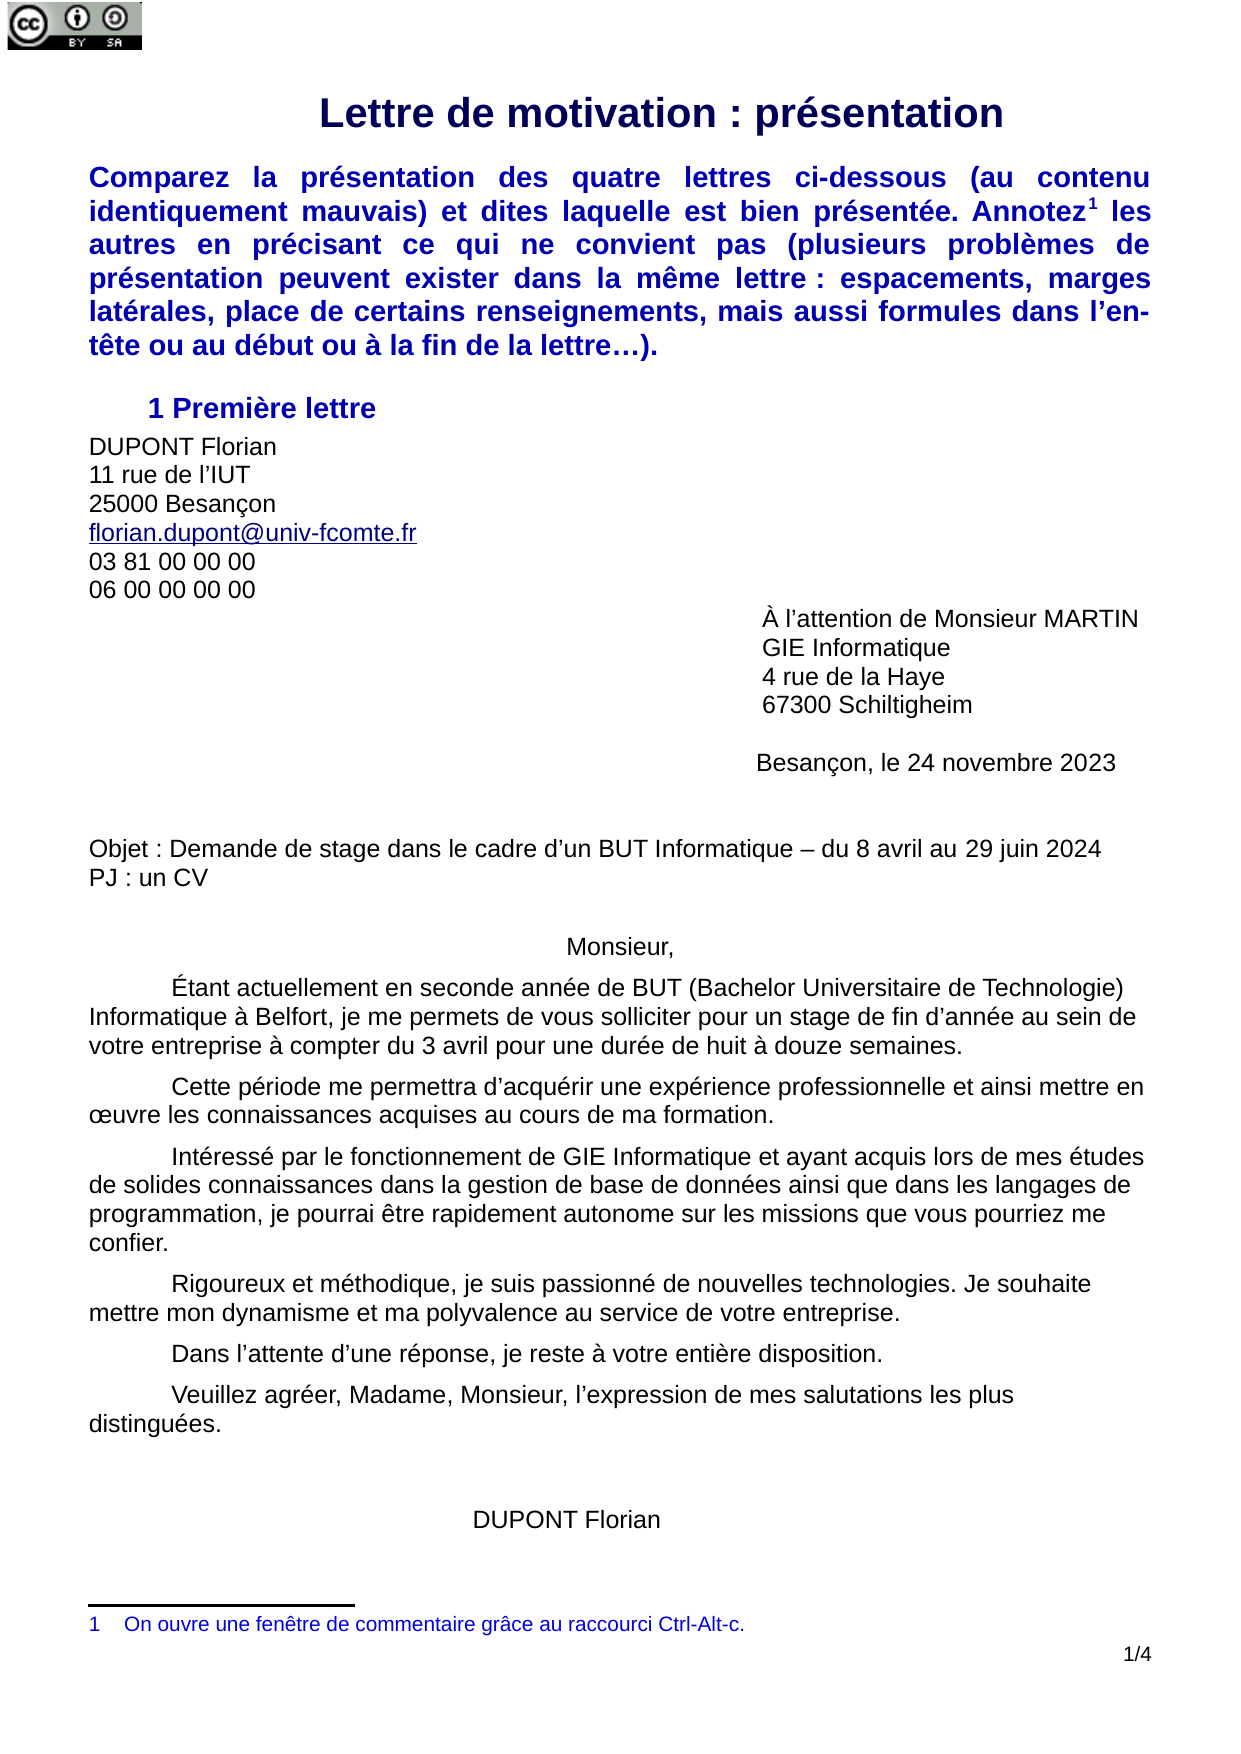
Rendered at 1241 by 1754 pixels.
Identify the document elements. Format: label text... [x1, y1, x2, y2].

text On ouvre une fenêtre de commentaire grâce au raccourci Ctrl-Alt-c. [88, 1612, 1152, 1636]
text Besançon, le 24 novembre 2023 [88, 748, 1152, 776]
text 4 rue de la Haye [88, 661, 1152, 690]
text Cette période me permettra d’acquérir une expérience professionnelle et ainsi mettre en œuvre les connaissances acquises au cours de ma formation. [88, 1072, 1152, 1129]
text 11 rue de l’IUT [88, 460, 1152, 489]
text Intéressé par le fonctionnement de GIE Informatique et ayant acquis lors de mes études de solides connaissances dans la gestion de base de données ainsi que dans les langages de programmation, je pourrai être rapidement autonome sur les missions que vous pourriez me confier. [88, 1142, 1152, 1257]
picture [7, 2, 142, 50]
text PJ : un CV [88, 863, 1093, 891]
text 06 00 00 00 00 [88, 575, 1152, 604]
text Étant actuellement en seconde année de BUT (Bachelor Universitaire de Technologie) Informatique à Belfort, je me permets de vous solliciter pour un stage de fin d’année au sein de votre entreprise à compter du 3 avril pour une durée de huit à douze semaines. [88, 973, 1152, 1059]
text Objet : Demande de stage dans le cadre d’un BUT Informatique – du 8 avril au 29 juin 2024 [88, 834, 1152, 863]
text Monsieur, [88, 932, 1152, 961]
text 25000 Besançon [88, 489, 1152, 518]
text Rigoureux et méthodique, je suis passionné de nouvelles technologies. Je souhaite mettre mon dynamisme et ma polyvalence au service de votre entreprise. [88, 1269, 1152, 1327]
text À l’attention de Monsieur MARTIN [88, 604, 1152, 633]
text DUPONT Florian [88, 1506, 1152, 1534]
text 67300 Schiltigheim [88, 690, 1152, 719]
subtitle Première lettre [88, 391, 1152, 425]
text GIE Informatique [88, 633, 1152, 661]
subtitle Comparez la présentation des quatre lettres ci-dessous (au contenu identiquement mauvais) et dites laquelle est bien présentée. Annotez les autres en précisant ce qui ne convient pas (plusieurs problèmes de présentation peuvent exister dans la même lettre : espacements, marges latérales, place de certains renseignements, mais aussi formules dans l’en-tête ou au début ou à la fin de la lettre…). [88, 160, 1152, 361]
subtitle Lettre de motivation : présentation [88, 88, 1152, 136]
text DUPONT Florian [88, 431, 1152, 460]
text 03 81 00 00 00 [88, 546, 1152, 575]
text Dans l’attente d’une réponse, je reste à votre entière disposition. [88, 1339, 1152, 1368]
text florian.dupont@univ-fcomte.fr [88, 518, 1152, 546]
text Veuillez agréer, Madame, Monsieur, l’expression de mes salutations les plus distinguées. [88, 1380, 1152, 1438]
